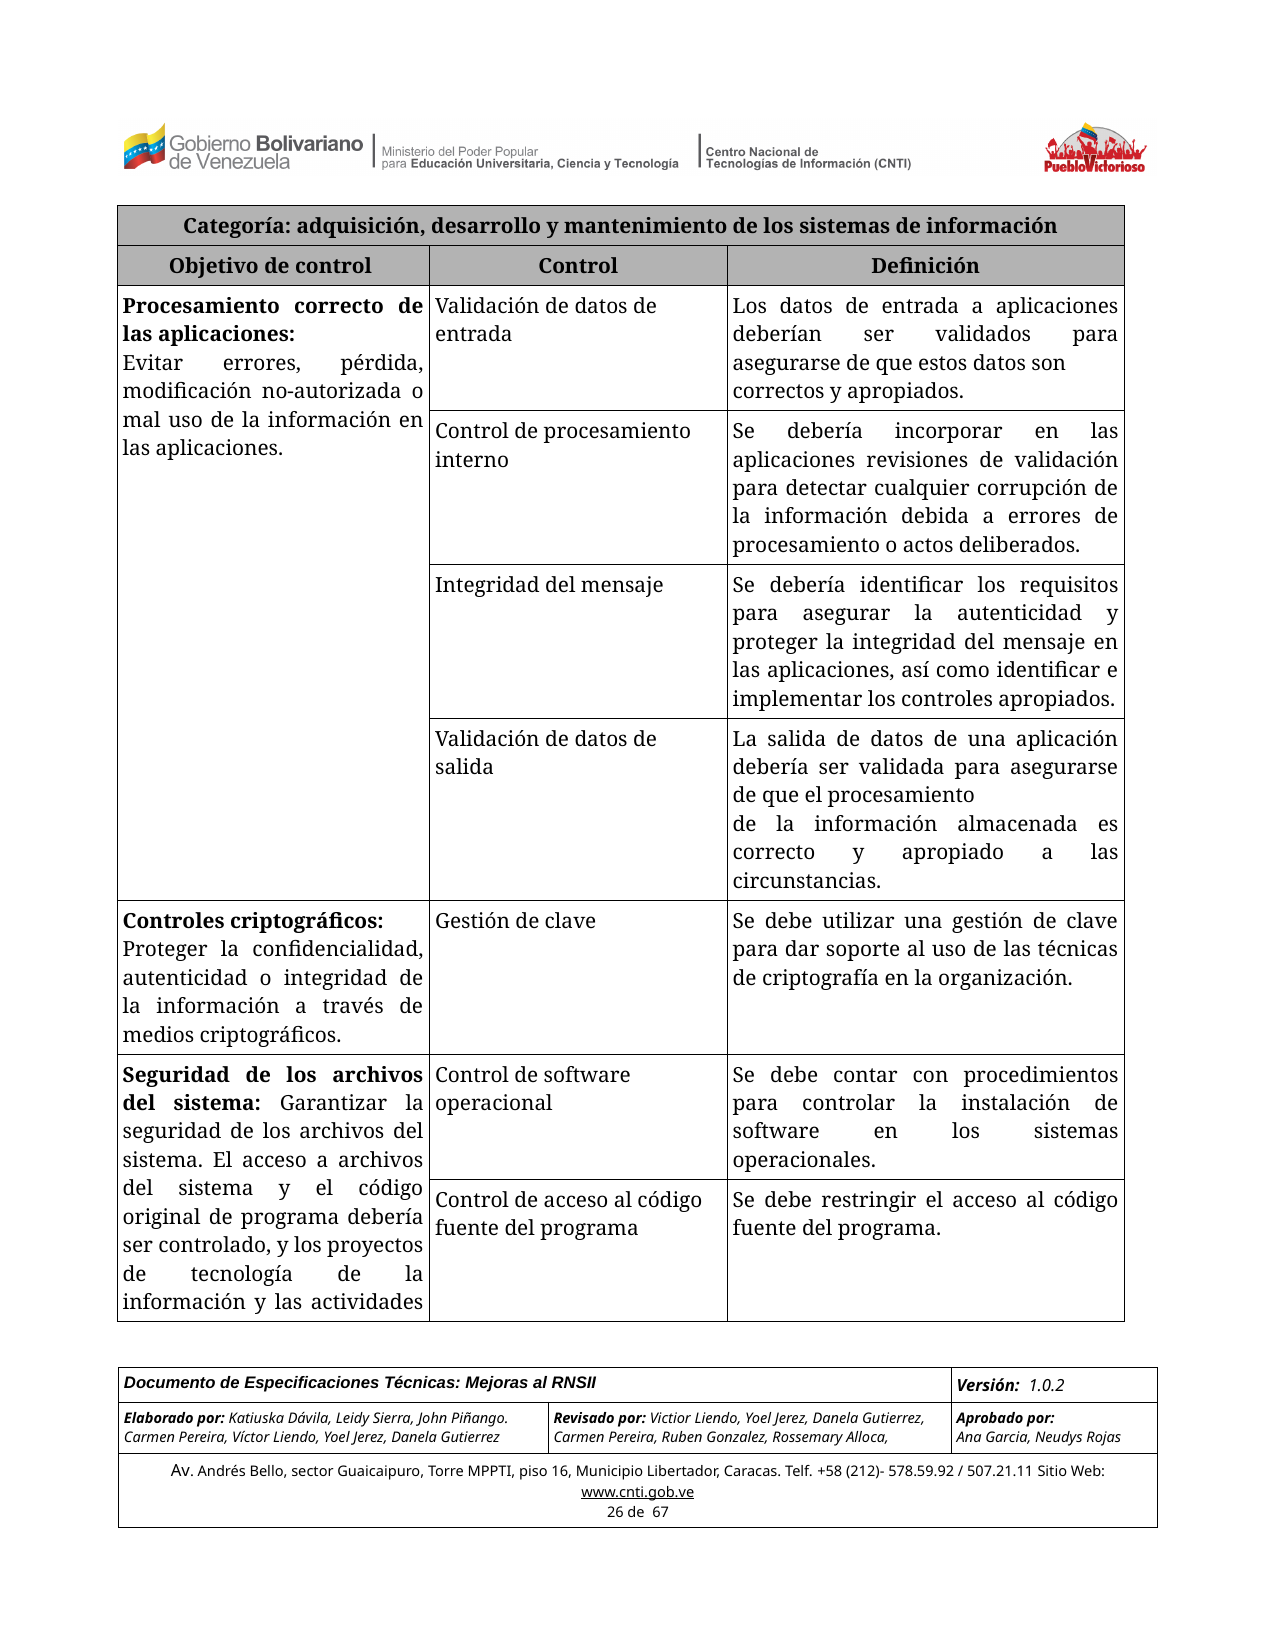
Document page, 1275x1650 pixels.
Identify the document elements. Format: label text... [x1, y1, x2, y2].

table_cell Definición [728, 246, 1124, 285]
table_cell Gestión de clave [430, 901, 727, 1054]
table_header Categoría: adquisición, desarrollo y mantenimiento de los sistemas de información [118, 206, 1124, 245]
picture [118, 118, 1157, 176]
table_cell Se debería identificar los requisitos para asegurar la autenticidad y proteger la integridad del mensaje en las aplicaciones, así como identificar e implementar los controles apropiados. [728, 565, 1124, 718]
table_cell La salida de datos de una aplicación debería ser validada para asegurarse de que el procesamiento de la información almacenada es correcto y apropiado a las circunstancias. [728, 719, 1124, 900]
table_cell Se debe utilizar una gestión de clave para dar soporte al uso de las técnicas de criptografía en la organización. [728, 901, 1124, 1054]
table_cell Se debería incorporar en las aplicaciones revisiones de validación para detectar cualquier corrupción de la información debida a errores de procesamiento o actos deliberados. [728, 411, 1124, 564]
table_cell Control de acceso al código fuente del programa [430, 1180, 727, 1321]
table_cell Validación de datos de salida [430, 719, 727, 900]
table_cell Control [430, 246, 727, 285]
table_cell Se debe restringir el acceso al código fuente del programa. [728, 1180, 1124, 1321]
table_cell Objetivo de control [118, 246, 429, 285]
table_cell Seguridad de los archivos del sistema: Garantizar la seguridad de los archivos del sistema. El acceso a archivos del sistema y el código original de programa debería ser controlado, y los proyectos de tecnología de la información y las actividades [118, 1055, 429, 1321]
table_cell Procesamiento correcto de las aplicaciones: Evitar errores, pérdida, modificación no-autorizada o mal uso de la información en las aplicaciones. [118, 286, 429, 900]
table_cell Se debe contar con procedimientos para controlar la instalación de software en los sistemas operacionales. [728, 1055, 1124, 1179]
table_cell Validación de datos de entrada [430, 286, 727, 410]
table_cell Control de software operacional [430, 1055, 727, 1179]
table_cell Integridad del mensaje [430, 565, 727, 718]
table_cell Los datos de entrada a aplicaciones deberían ser validados para asegurarse de que estos datos son correctos y apropiados. [728, 286, 1124, 410]
table_cell Controles criptográficos: Proteger la confidencialidad, autenticidad o integridad de la información a través de medios criptográficos. [118, 901, 429, 1054]
table_cell Control de procesamiento interno [430, 411, 727, 564]
